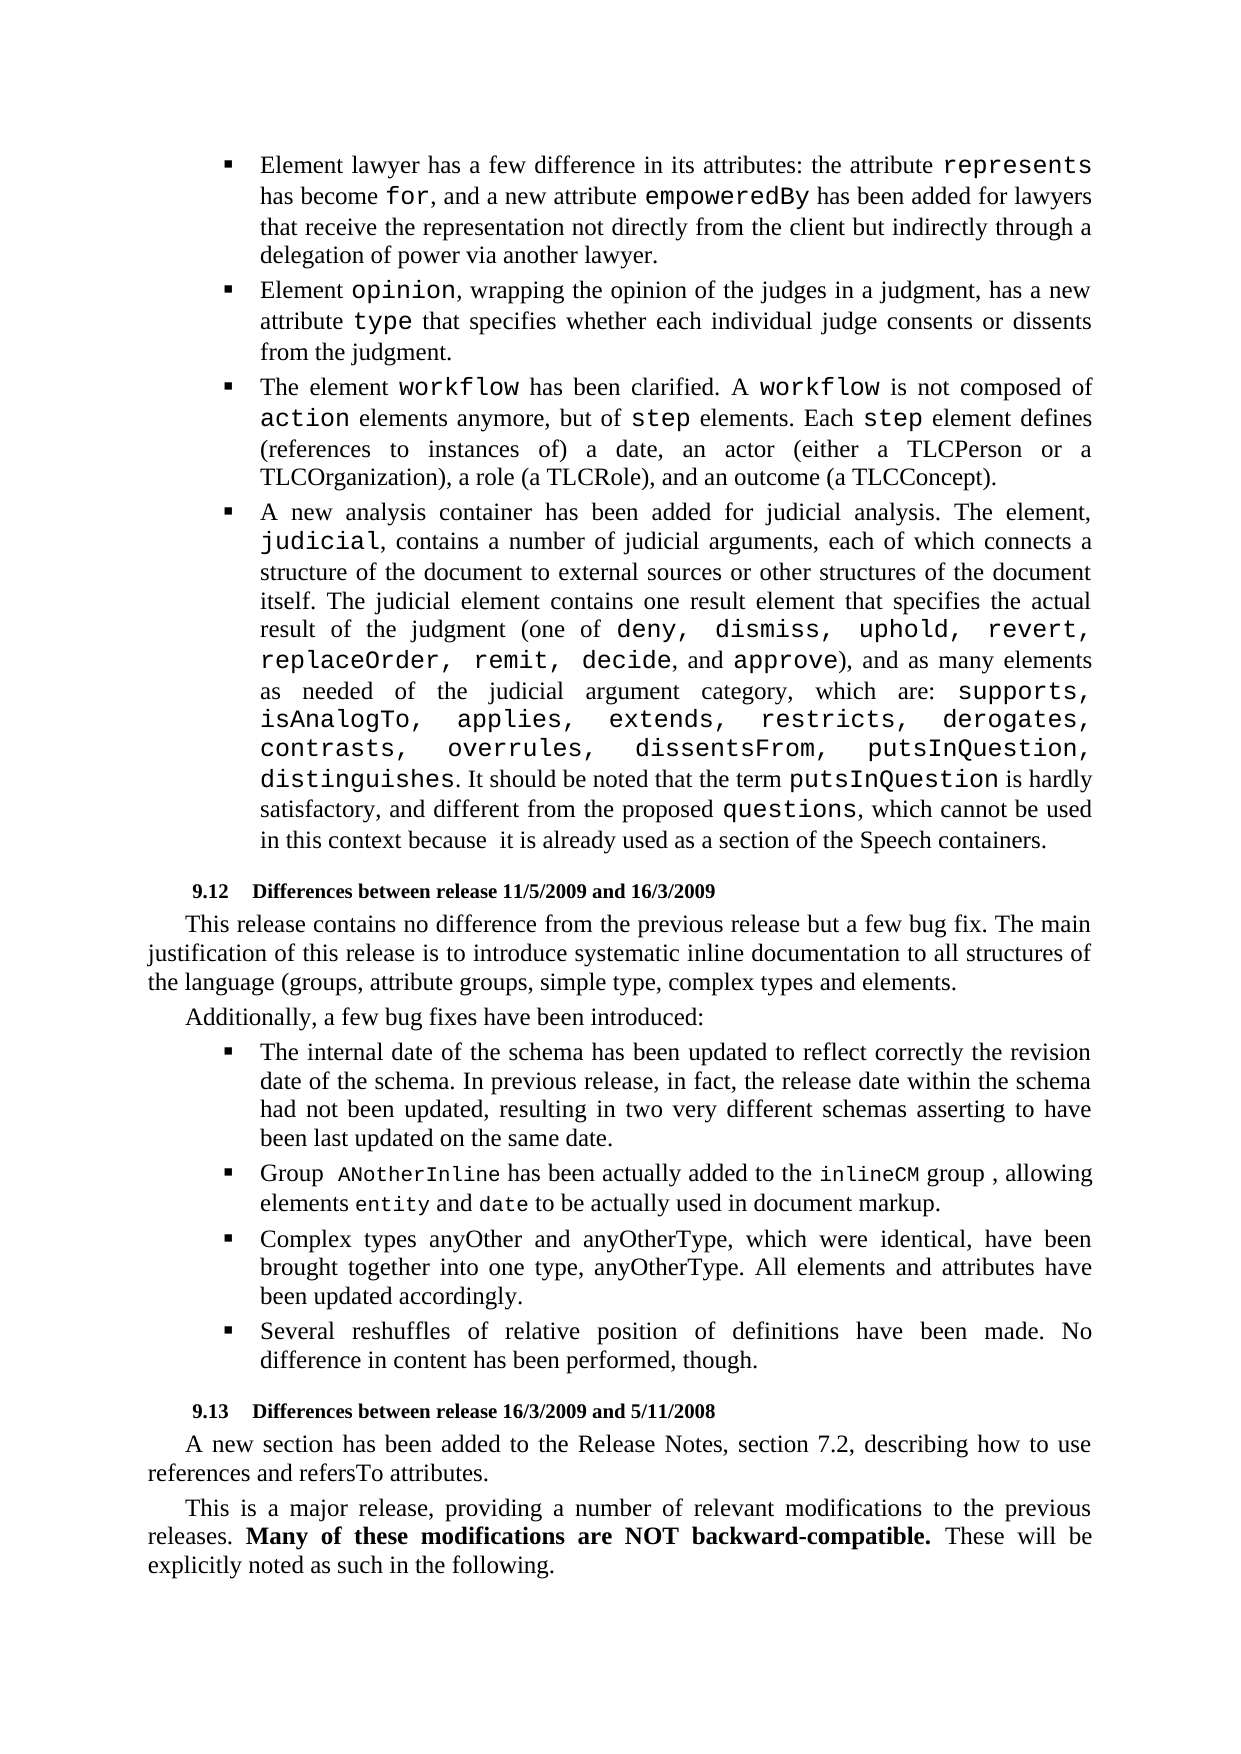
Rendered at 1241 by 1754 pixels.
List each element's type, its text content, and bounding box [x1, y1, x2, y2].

list Element opinion, wrapping the opinion of the judges in a judgment, has a new attribute type that specifies whether each individual judge consents or dissents from the judgment. [222, 275, 1092, 366]
list A new analysis container has been added for judicial analysis. The element, judicial, contains a number of judicial arguments, each of which connects a structure of the document to external sources or other structures of the document itself. The judicial element contains one result element that specifies the actual result of the judgment (one of deny, dismiss, uphold, revert, replaceOrder, remit, decide, and approve), and as many elements as needed of the judicial argument category, which are: supports, isAnalogTo, applies, extends, restricts, derogates, contrasts, overrules, dissentsFrom, putsInQuestion, distinguishes. It should be noted that the term putsInQuestion is hardly satisfactory, and different from the proposed questions, which cannot be used in this context because it is already used as a section of the Speech containers. [222, 497, 1092, 854]
text This is a major release, providing a number of relevant modifications to the previous releases. Many of these modifications are NOT backward-compatible. These will be explicitly noted as such in the following. [148, 1493, 1092, 1579]
list Complex types anyOther and anyOtherType, which were identical, have been brought together into one type, anyOtherType. All elements and attributes have been updated accordingly. [222, 1224, 1092, 1310]
list Element lawyer has a few difference in its attributes: the attribute represents has become for, and a new attribute empoweredBy has been added for lawyers that receive the representation not directly from the client but indirectly through a delegation of power via another lawyer. [222, 150, 1092, 269]
list The element workflow has been clarified. A workflow is not composed of action elements anymore, but of step elements. Each step element defines (references to instances of) a date, an actor (either a TLCPerson or a TLCOrganization), a role (a TLCRole), and an outcome (a TLCConcept). [222, 372, 1092, 491]
text Additionally, a few bug fixes have been introduced: [148, 1002, 1092, 1031]
list The internal date of the schema has been updated to reflect correctly the revision date of the schema. In previous release, in fact, the release date within the schema had not been updated, resulting in two very different schemas asserting to have been last updated on the same date. [222, 1037, 1092, 1152]
subtitle Differences between release 11/5/2009 and 16/3/2009 [192, 879, 1092, 903]
list Several reshuffles of relative position of definitions have been made. No difference in content has been performed, though. [222, 1316, 1092, 1374]
subtitle Differences between release 16/3/2009 and 5/11/2008 [192, 1399, 1092, 1423]
list Group ANotherInline has been actually added to the inlineCM group , allowing elements entity and date to be actually used in document markup. [222, 1158, 1092, 1217]
text This release contains no difference from the previous release but a few bug fix. The main justification of this release is to introduce systematic inline documentation to all structures of the language (groups, attribute groups, simple type, complex types and elements. [148, 909, 1092, 996]
text A new section has been added to the Release Notes, section 7.2, describing how to use references and refersTo attributes. [148, 1429, 1092, 1486]
